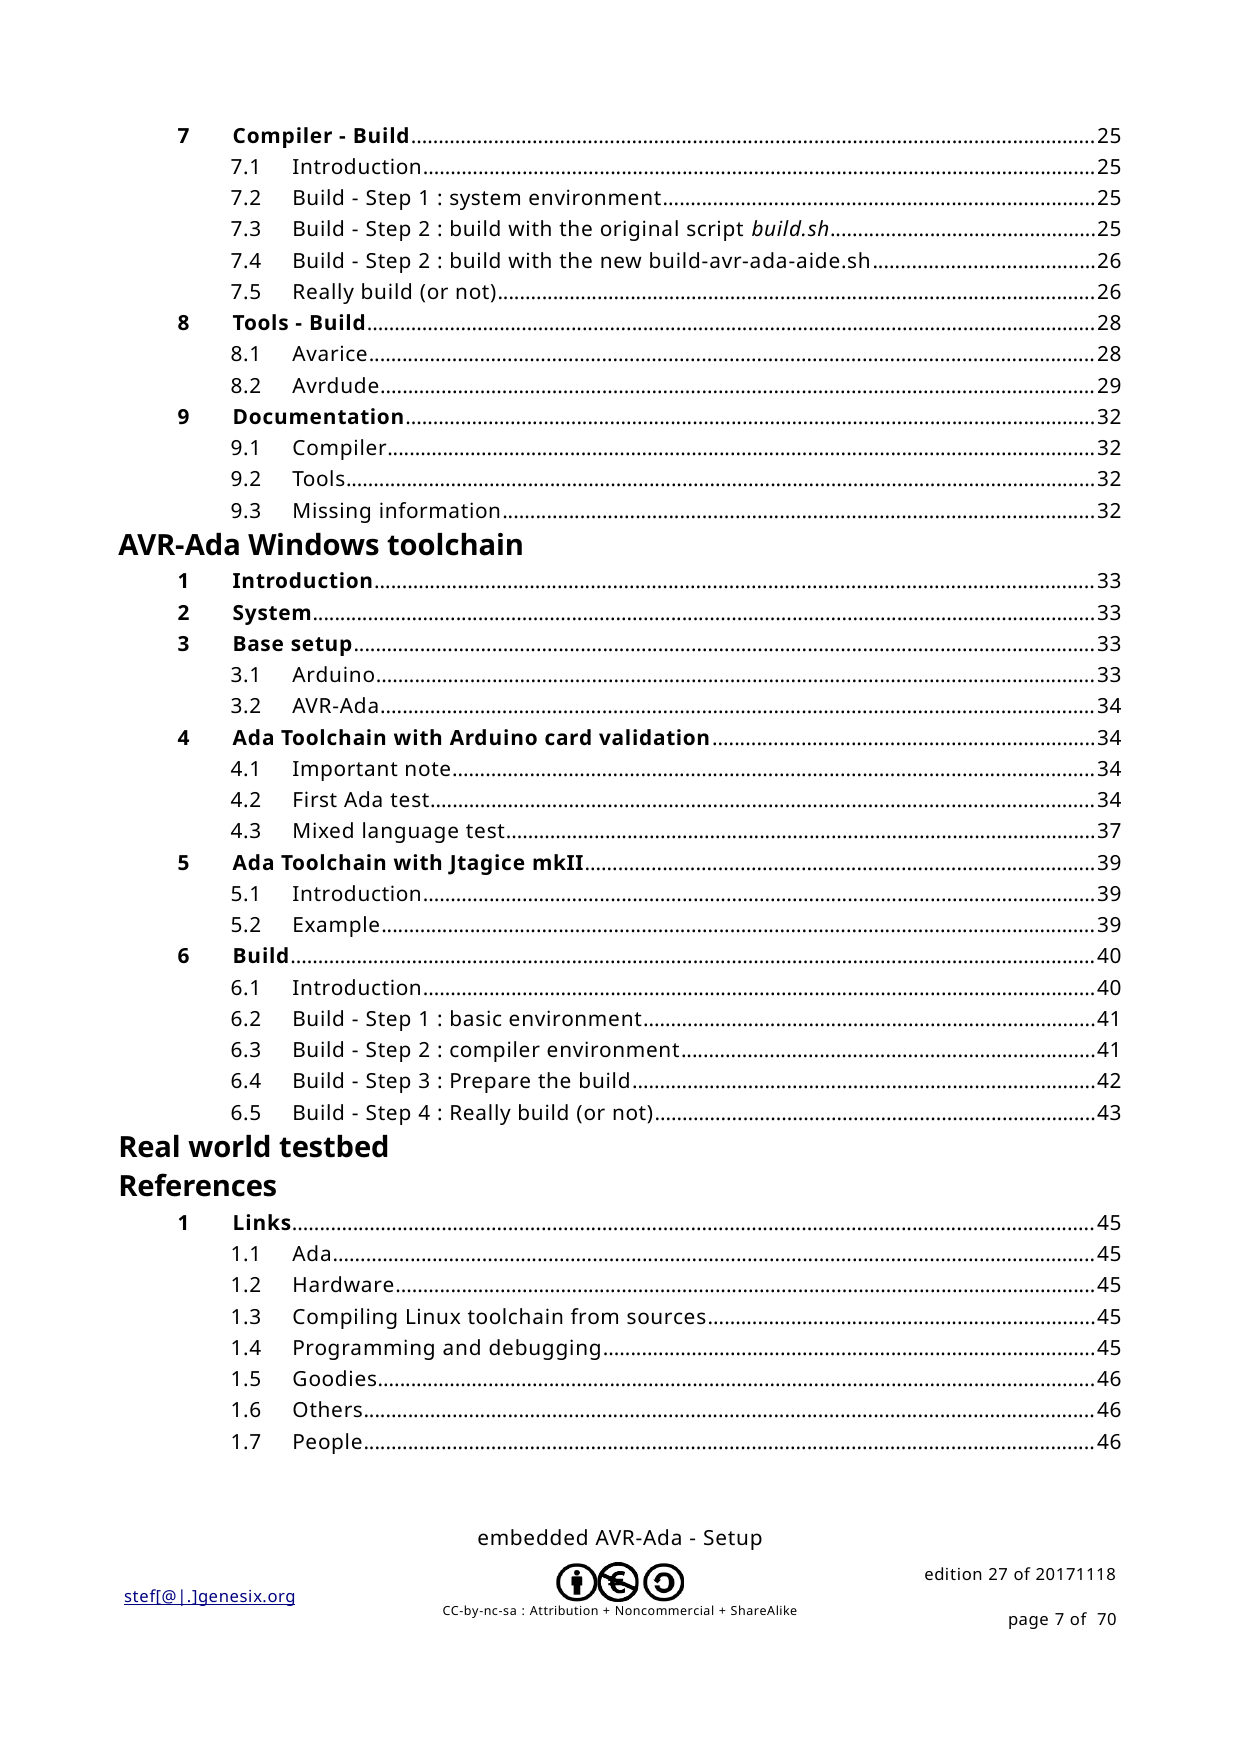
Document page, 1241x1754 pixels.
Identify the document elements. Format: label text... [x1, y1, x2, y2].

text 4.2 First Ada test 34 [230, 783, 1122, 814]
text 9 Documentation 32 [177, 399, 1122, 431]
text 5 Ada Toolchain with Jtagice mkII 39 [177, 845, 1122, 876]
text 6.2 Build - Step 1 : basic environment 41 [230, 1001, 1122, 1033]
text References [118, 1166, 1122, 1205]
text 3 Base setup 33 [177, 626, 1122, 658]
text 9.2 Tools 32 [230, 462, 1122, 493]
text 7 Compiler - Build 25 [177, 118, 1122, 149]
text 4 Ada Toolchain with Arduino card validation 34 [177, 720, 1122, 751]
text 1.6 Others 46 [230, 1393, 1122, 1424]
text 6.1 Introduction 40 [230, 970, 1122, 1001]
text 6.3 Build - Step 2 : compiler environment 41 [230, 1033, 1122, 1064]
text Real world testbed [118, 1126, 1122, 1166]
text 7.5 Really build (or not) 26 [230, 274, 1122, 306]
text 9.3 Missing information 32 [230, 493, 1122, 524]
text 6.5 Build - Step 4 : Really build (or not) 43 [230, 1095, 1122, 1126]
text 7.2 Build - Step 1 : system environment 25 [230, 181, 1122, 212]
text 5.1 Introduction 39 [230, 876, 1122, 908]
text 6 Build 40 [177, 939, 1122, 970]
text 9.1 Compiler 32 [230, 431, 1122, 462]
text 1.5 Goodies 46 [230, 1362, 1122, 1393]
text 3.2 AVR-Ada 34 [230, 689, 1122, 720]
text AVR-Ada Windows toolchain [118, 524, 1122, 564]
picture [555, 1562, 639, 1602]
text 7.3 Build - Step 2 : build with the original script build.sh 25 [230, 212, 1122, 243]
text 1.3 Compiling Linux toolchain from sources 45 [230, 1299, 1122, 1330]
text 3.1 Arduino 33 [230, 658, 1122, 689]
text 2 System 33 [177, 595, 1122, 626]
picture [642, 1562, 684, 1602]
text 4.3 Mixed language test 37 [230, 814, 1122, 845]
text 5.2 Example 39 [230, 908, 1122, 939]
text 7.4 Build - Step 2 : build with the new build-avr-ada-aide.sh 26 [230, 243, 1122, 274]
text 1 Introduction 33 [177, 564, 1122, 595]
text 1.7 People 46 [230, 1424, 1122, 1455]
text 1.2 Hardware 45 [230, 1268, 1122, 1299]
text 1.1 Ada 45 [230, 1237, 1122, 1268]
text 7.1 Introduction 25 [230, 149, 1122, 181]
text 4.1 Important note 34 [230, 751, 1122, 783]
text 6.4 Build - Step 3 : Prepare the build 42 [230, 1064, 1122, 1095]
text 8.2 Avrdude 29 [230, 368, 1122, 399]
text 1 Links 45 [177, 1205, 1122, 1237]
text 8.1 Avarice 28 [230, 337, 1122, 368]
text 1.4 Programming and debugging 45 [230, 1330, 1122, 1362]
text 8 Tools - Build 28 [177, 306, 1122, 337]
